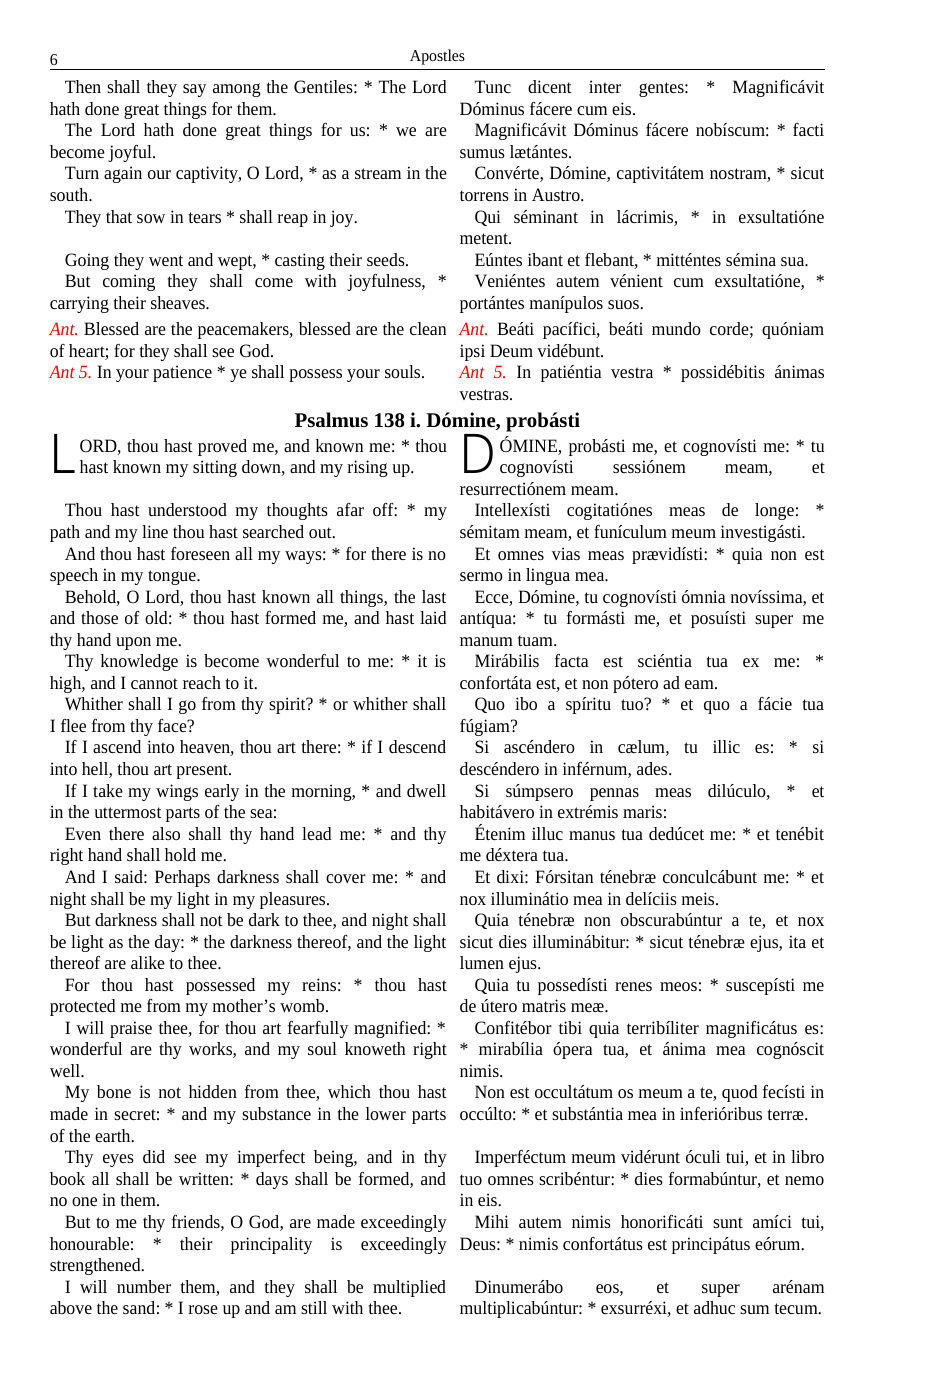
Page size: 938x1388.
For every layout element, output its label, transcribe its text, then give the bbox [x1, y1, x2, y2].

table_header LORD, thou hast proved me, and known me: * thou hast known my sitting down, and my rising up. [50, 435, 453, 499]
table_cell Tunc dicent inter gentes: * Magnificávit Dóminus fácere cum eis. [453, 76, 825, 119]
table_cell Going they went and wept, * casting their seeds. [50, 249, 453, 270]
table_cell Whither shall I go from thy spirit? * or whither shall I flee from thy face? [50, 693, 453, 736]
table_header Ant. Beáti pacífici, beáti mundo corde; quóniam ipsi Deum vidébunt. [453, 318, 825, 361]
table_cell Qui séminant in lácrimis, * in exsultatióne metent. [453, 206, 825, 249]
table_cell If I take my wings early in the morning, * and dwell in the uttermost parts of the sea: [50, 780, 453, 823]
text Psalmus 138 i. Dómine, probásti [49, 407, 825, 432]
table_cell Si ascéndero in cælum, tu illic es: * si descéndero in inférnum, ades. [453, 736, 825, 779]
table_cell Quia tu possedísti renes meos: * suscepísti me de útero matris meæ. [453, 974, 825, 1017]
table_cell The Lord hath done great things for us: * we are become joyful. [50, 119, 453, 162]
table_cell They that sow in tears * shall reap in joy. [50, 206, 453, 249]
table_cell Ant 5. In patiéntia vestra * possidébitis ánimas vestras. [453, 361, 825, 404]
table_cell Ecce, Dómine, tu cognovísti ómnia novíssima, et antíqua: * tu formásti me, et posuísti super me manum tuam. [453, 586, 825, 650]
table_cell Turn again our captivity, O Lord, * as a stream in the south. [50, 163, 453, 206]
table_cell Quo ibo a spíritu tuo? * et quo a fácie tua fúgiam? [453, 693, 825, 736]
table_header Ant. Blessed are the peacemakers, blessed are the clean of heart; for they shall see God. [50, 318, 453, 361]
table_cell Imperféctum meum vidérunt óculi tui, et in libro tuo omnes scribéntur: * dies formabúntur, et nemo in eis. [453, 1146, 825, 1211]
table_cell But coming they shall come with joyfulness, * carrying their sheaves. [50, 270, 453, 313]
table_cell I will number them, and they shall be multiplied above the sand: * I rose up and am still with thee. [50, 1276, 453, 1319]
table_cell Non est occultátum os meum a te, quod fecísti in occúlto: * et substántia mea in inferióribus terræ. [453, 1081, 825, 1146]
table_cell If I ascend into heaven, thou art there: * if I descend into hell, thou art present. [50, 736, 453, 779]
table_cell But darkness shall not be dark to thee, and night shall be light as the day: * the darkness thereof, and the light thereof are alike to thee. [50, 909, 453, 974]
table_cell And thou hast foreseen all my ways: * for there is no speech in my tongue. [50, 543, 453, 586]
table_cell My bone is not hidden from thee, which thou hast made in secret: * and my substance in the lower parts of the earth. [50, 1081, 453, 1146]
table_cell Quia ténebræ non obscurabúntur a te, et nox sicut dies illuminábitur: * sicut ténebræ ejus, ita et lumen ejus. [453, 909, 825, 974]
table_cell Et omnes vias meas prævidísti: * quia non est sermo in lingua mea. [453, 543, 825, 586]
table_header DÓMINE, probásti me, et cognovísti me: * tu cognovísti sessiónem meam, et resurrectiónem meam. [453, 435, 825, 499]
table_cell Intellexísti cogitatiónes meas de longe: * sémitam meam, et funículum meum investigásti. [453, 499, 825, 542]
table_cell Thou hast understood my thoughts afar off: * my path and my line thou hast searched out. [50, 499, 453, 542]
table_cell I will praise thee, for thou art fearfully magnified: * wonderful are thy works, and my soul knoweth right well. [50, 1017, 453, 1081]
table_cell Even there also shall thy hand lead me: * and thy right hand shall hold me. [50, 823, 453, 866]
table_cell Confitébor tibi quia terribíliter magnificátus es: * mirabília ópera tua, et ánima mea cognóscit nimis. [453, 1017, 825, 1081]
table_cell Ant 5. In your patience * ye shall possess your souls. [50, 361, 453, 404]
table_cell Veniéntes autem vénient cum exsultatióne, * portántes manípulos suos. [453, 270, 825, 313]
table_cell Behold, O Lord, thou hast known all things, the last and those of old: * thou hast formed me, and hast laid thy hand upon me. [50, 586, 453, 650]
table_cell Mirábilis facta est sciéntia tua ex me: * confortáta est, et non pótero ad eam. [453, 650, 825, 693]
table_cell Mihi autem nimis honorificáti sunt amíci tui, Deus: * nimis confortátus est principátus eórum. [453, 1211, 825, 1276]
table_cell Dinumerábo eos, et super arénam multiplicabúntur: * exsurréxi, et adhuc sum tecum. [453, 1276, 825, 1319]
table_cell Convérte, Dómine, captivitátem nostram, * sicut torrens in Austro. [453, 163, 825, 206]
table_cell Et dixi: Fórsitan ténebræ conculcábunt me: * et nox illuminátio mea in delíciis meis. [453, 866, 825, 909]
table_cell Magnificávit Dóminus fácere nobíscum: * facti sumus lætántes. [453, 119, 825, 162]
table_cell And I said: Perhaps darkness shall cover me: * and night shall be my light in my pleasures. [50, 866, 453, 909]
table_cell Thy knowledge is become wonderful to me: * it is high, and I cannot reach to it. [50, 650, 453, 693]
table_cell Étenim illuc manus tua dedúcet me: * et tenébit me déxtera tua. [453, 823, 825, 866]
table_cell For thou hast possessed my reins: * thou hast protected me from my mother’s womb. [50, 974, 453, 1017]
table_cell Thy eyes did see my imperfect being, and in thy book all shall be written: * days shall be formed, and no one in them. [50, 1146, 453, 1211]
table_cell Eúntes ibant et flebant, * mitténtes sémina sua. [453, 249, 825, 270]
table_cell Then shall they say among the Gentiles: * The Lord hath done great things for them. [50, 76, 453, 119]
table_cell But to me thy friends, O God, are made exceedingly honourable: * their principality is exceedingly strengthened. [50, 1211, 453, 1276]
table_cell Si súmpsero pennas meas dilúculo, * et habitávero in extrémis maris: [453, 780, 825, 823]
